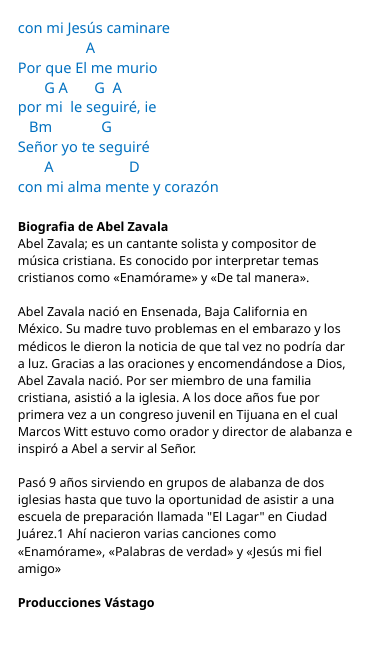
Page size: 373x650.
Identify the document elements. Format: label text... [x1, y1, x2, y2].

text A [18, 38, 354, 57]
text Biografia de Abel Zavala [18, 218, 354, 235]
text Pasó 9 años sirviendo en grupos de alabanza de dos iglesias hasta que tuvo la oportunidad de asistir a una escuela de preparación llamada "El Lagar" en Ciudad Juárez.1 Ahí nacieron varias canciones como «Enamórame», «Palabras de verdad» y «Jesús mi fiel amigo» [18, 474, 354, 577]
text Abel Zavala nació en Ensenada, Baja California en México. Su madre tuvo problemas en el embarazo y los médicos le dieron la noticia de que tal vez no podría dar a luz. Gracias a las oraciones y encomendándose a Dios, Abel Zavala nació. Por ser miembro de una familia cristiana, asistió a la iglesia. A los doce años fue por primera vez a un congreso juvenil en Tijuana en el cual Marcos Witt estuvo como orador y director de alabanza e inspiró a Abel a servir al Señor. [18, 303, 354, 457]
text con mi alma mente y corazón [18, 177, 354, 197]
text A D [18, 157, 354, 177]
text Bm G [18, 117, 354, 137]
text G A G A [18, 77, 354, 97]
text Producciones Vástago [18, 594, 354, 611]
text Abel Zavala; es un cantante solista y compositor de música cristiana. Es conocido por interpretar temas cristianos como «Enamórame» y «De tal manera». [18, 235, 354, 286]
text Señor yo te seguiré [18, 137, 354, 157]
text por mi le seguiré, ie [18, 97, 354, 117]
text con mi Jesús caminare [18, 18, 354, 38]
text Por que El me murio [18, 57, 354, 77]
